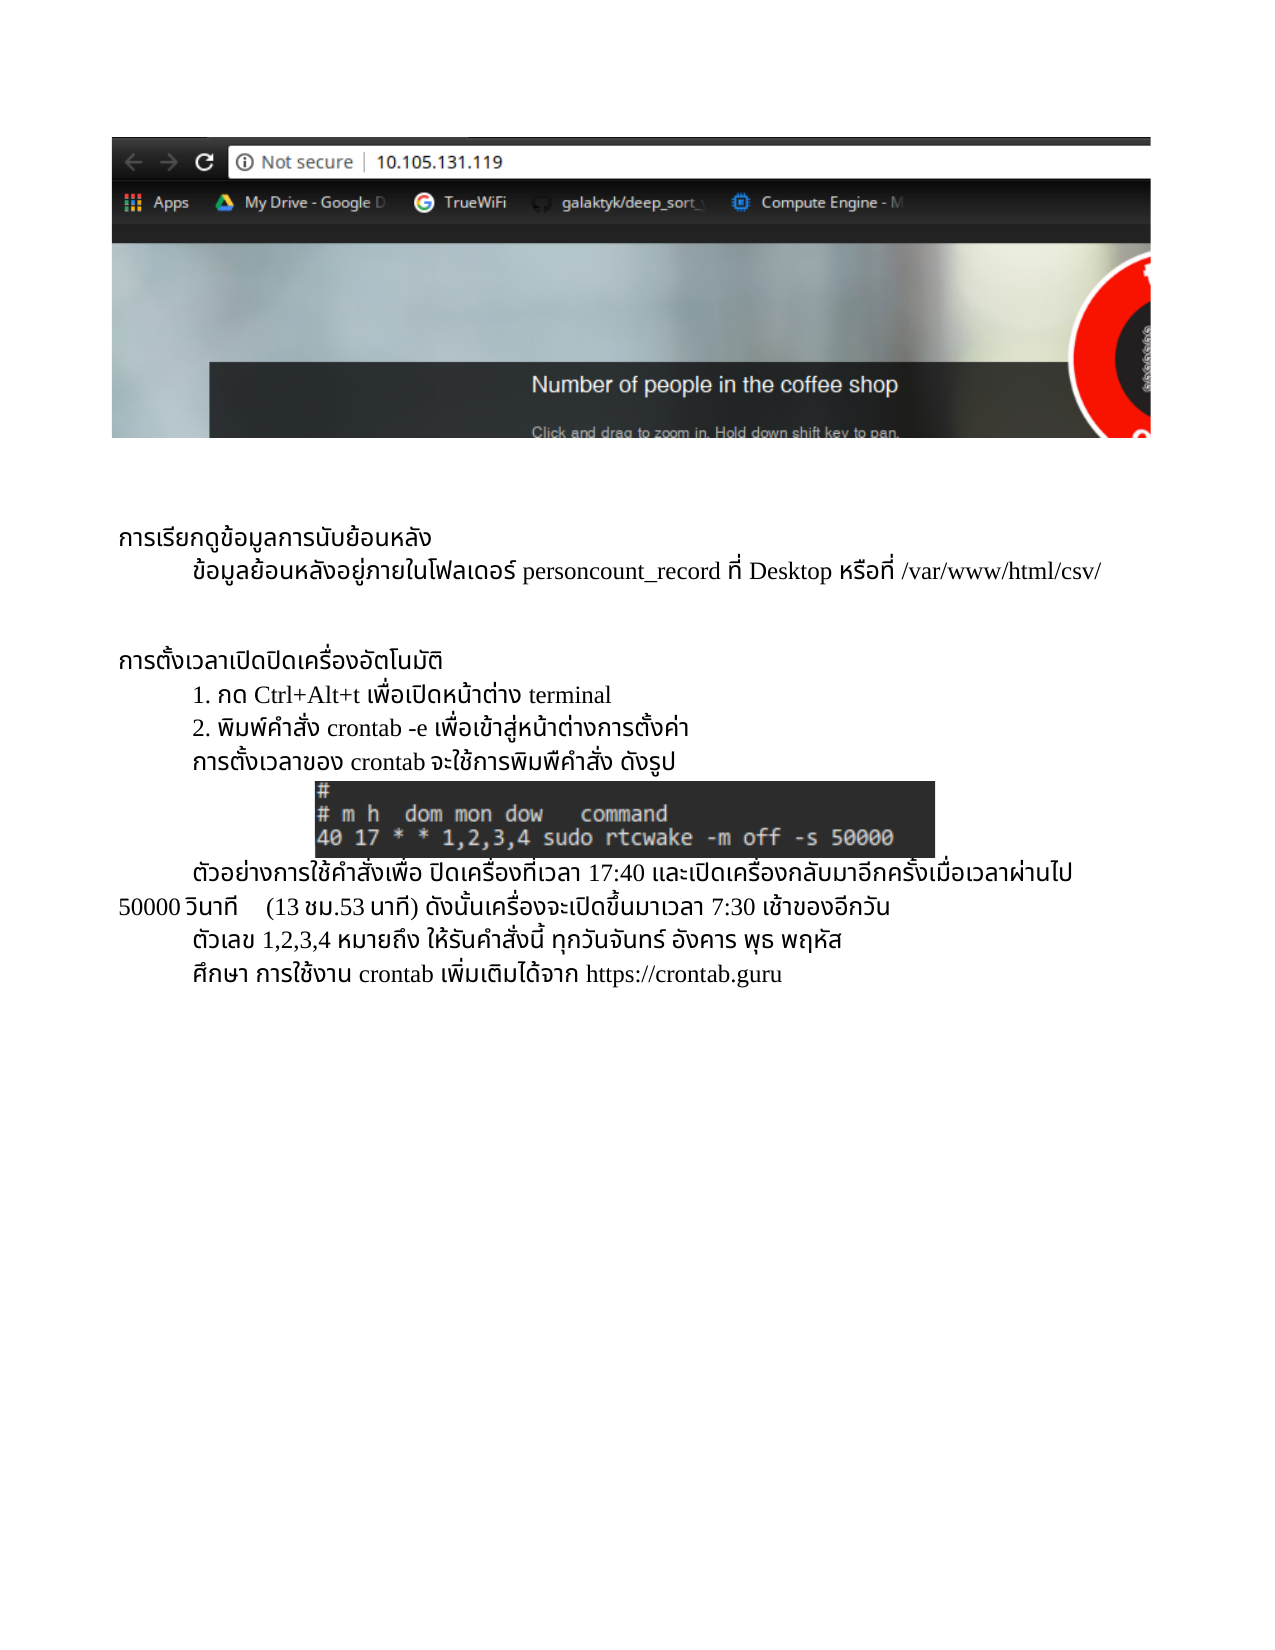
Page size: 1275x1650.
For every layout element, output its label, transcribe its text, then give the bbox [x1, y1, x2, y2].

text 2. พิมพ์คำสั่ง crontab -e เพื่อเข้าสู่หน้าต่างการตั้งค่า [118, 713, 1157, 747]
picture [111, 137, 1151, 438]
text การตั้งเวลาของ crontabจะใช้การพิมพืคำสั่ง ดังรูป [118, 747, 1157, 781]
text 1. กด Ctrl+Alt+t เพื่อเปิดหน้าต่าง terminal [118, 680, 1157, 713]
text ศึกษา การใช้งาน crontab เพิ่มเติมได้จาก https://crontab.guru [118, 959, 1157, 992]
text ตัวเลข 1,2,3,4 หมายถึง ให้รันคำสั่งนี้ ทุกวันจันทร์ อังคาร พุธ พฤหัส [118, 925, 1157, 959]
picture [314, 781, 936, 858]
text ข้อมูลย้อนหลังอยู่ภายในโฟลเดอร์ personcount_record ที่ Desktop หรือที่ /var/www/html/csv/ [118, 556, 1157, 590]
text ตัวอย่างการใช้คำสั่งเพื่อ ปิดเครื่องที่เวลา 17:40 และเปิดเครื่องกลับมาอีกครั้งเมื่อเวลาผ่านไป 50000วินาที (13ชม.53นาที) ดังนั้นเครื่องจะเปิดขึ้นมาเวลา 7:30 เช้าของอีกวัน [118, 781, 1157, 925]
text การเรียกดูข้อมูลการนับย้อนหลัง [118, 524, 1157, 556]
text การตั้งเวลาเปิดปิดเครื่องอัตโนมัติ [118, 647, 1157, 680]
